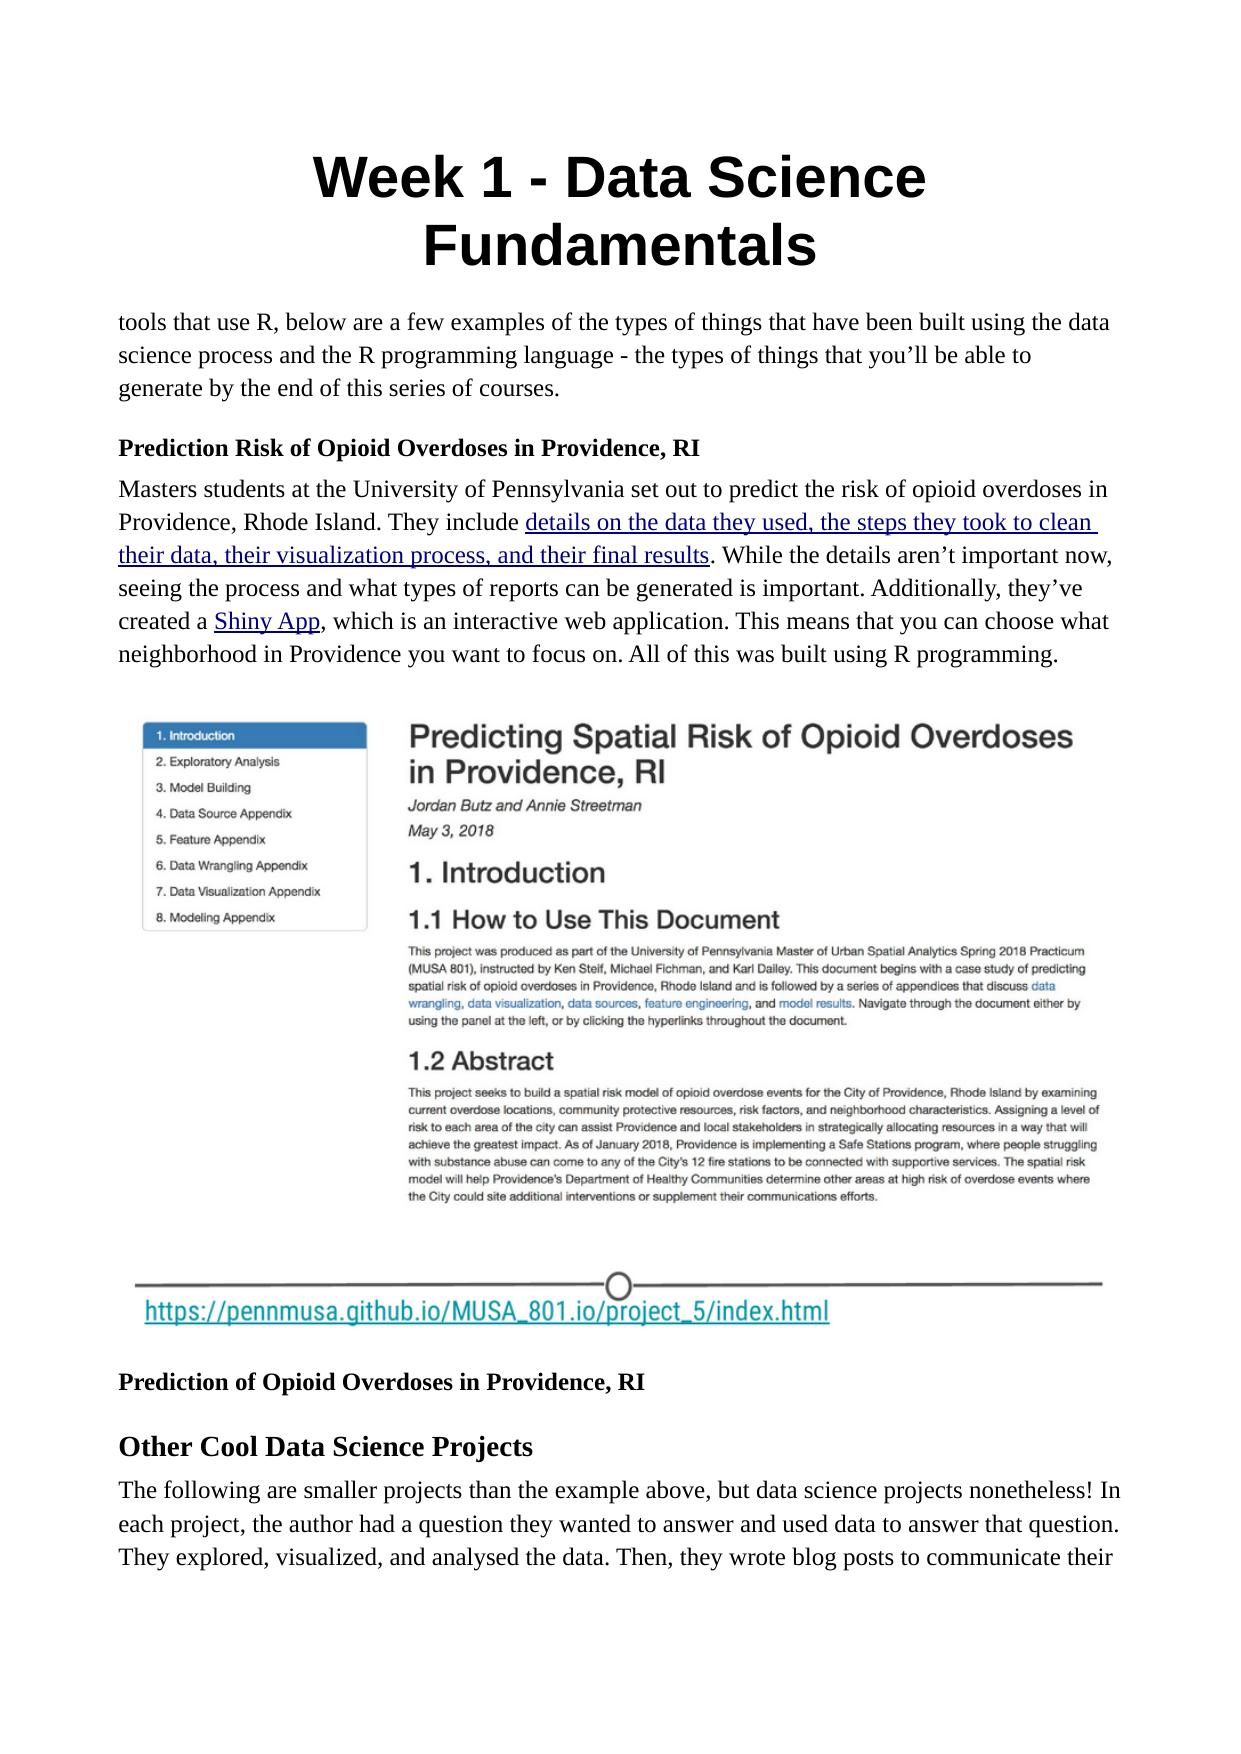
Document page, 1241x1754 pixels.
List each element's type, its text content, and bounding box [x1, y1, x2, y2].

subtitle Prediction Risk of Opioid Overdoses in Providence, RI [118, 433, 1122, 462]
text Prediction of Opioid Overdoses in Providence, RI [118, 1367, 1122, 1396]
picture [118, 686, 1123, 1339]
subtitle Other Cool Data Science Projects [118, 1429, 1122, 1463]
text Masters students at the University of Pennsylvania set out to predict the risk of opioid overdoses in Providence, Rhode Island. They include details on the data they used, the steps they took to clean their data, their visualization process, and their final results. While the details aren’t important now, seeing the process and what types of reports can be generated is important. Additionally, they’ve created a Shiny App, which is an interactive web application. This means that you can choose what neighborhood in Providence you want to focus on. All of this was built using R programming. [118, 474, 1122, 668]
text tools that use R, below are a few examples of the types of things that have been built using the data science process and the R programming language - the types of things that you’ll be able to generate by the end of this series of courses. [118, 307, 1122, 402]
text The following are smaller projects than the example above, but data science projects nonetheless! In each project, the author had a question they wanted to answer and used data to answer that question. They explored, visualized, and analysed the data. Then, they wrote blog posts to communicate their [118, 1476, 1122, 1570]
